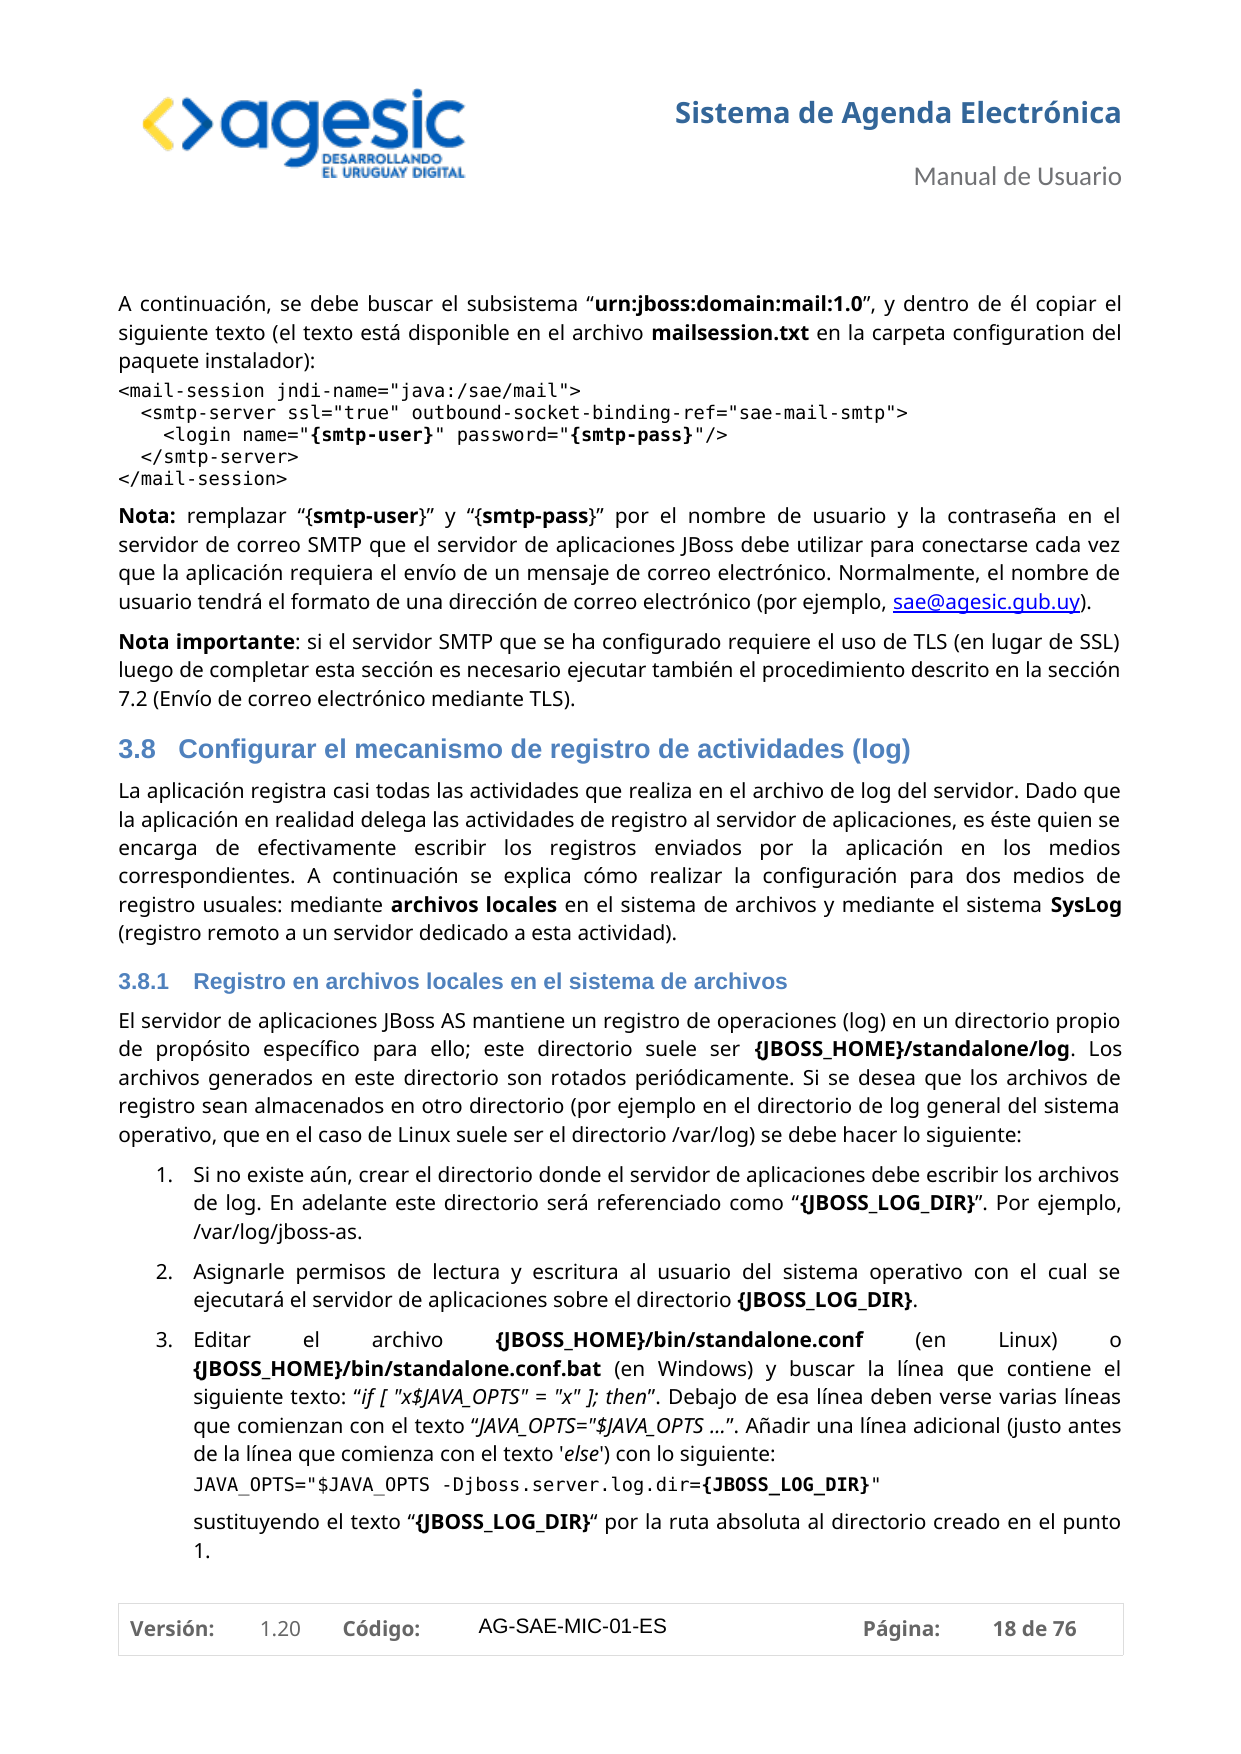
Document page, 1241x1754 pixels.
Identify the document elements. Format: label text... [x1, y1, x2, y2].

list Editar el archivo {JBOSS_HOME}/bin/standalone.conf (en Linux) o {JBOSS_HOME}/bin/standalone.conf.bat (en Windows) y buscar la línea que contiene el siguiente texto: “if [ "x$JAVA_OPTS" = "x" ]; then”. Debajo de esa línea deben verse varias líneas que comienzan con el texto “JAVA_OPTS="$JAVA_OPTS ...”. Añadir una línea adicional (justo antes de la línea que comienza con el texto 'else') con lo siguiente: [156, 1326, 1122, 1468]
list Si no existe aún, crear el directorio donde el servidor de aplicaciones debe escribir los archivos de log. En adelante este directorio será referenciado como “{JBOSS_LOG_DIR}”. Por ejemplo, /var/log/jboss-as. [156, 1160, 1122, 1245]
picture [142, 88, 466, 178]
list JAVA_OPTS="$JAVA_OPTS -Djboss.server.log.dir={JBOSS_LOG_DIR}" [156, 1474, 1122, 1496]
text La aplicación registra casi todas las actividades que realiza en el archivo de log del servidor. Dado que la aplicación en realidad delega las actividades de registro al servidor de aplicaciones, es éste quien se encarga de efectivamente escribir los registros enviados por la aplicación en los medios correspondientes. A continuación se explica cómo realizar la configuración para dos medios de registro usuales: mediante archivos locales en el sistema de archivos y mediante el sistema SysLog (registro remoto a un servidor dedicado a esta actividad). [118, 776, 1122, 947]
text <mail-session jndi-name="java:/sae/mail"> [118, 381, 1122, 402]
list sustituyendo el texto “{JBOSS_LOG_DIR}“ por la ruta absoluta al directorio creado en el punto 1. [156, 1507, 1122, 1564]
subtitle Registro en archivos locales en el sistema de archivos [118, 968, 1122, 994]
text <login name="{smtp-user}" password="{smtp-pass}"/> [118, 424, 1122, 446]
text A continuación, se debe buscar el subsistema “urn:jboss:domain:mail:1.0”, y dentro de él copiar el siguiente texto (el texto está disponible en el archivo mailsession.txt en la carpeta configuration del paquete instalador): [118, 289, 1122, 374]
list Asignarle permisos de lectura y escritura al usuario del sistema operativo con el cual se ejecutará el servidor de aplicaciones sobre el directorio {JBOSS_LOG_DIR}. [156, 1257, 1122, 1314]
text Nota: remplazar “{smtp-user}” y “{smtp-pass}” por el nombre de usuario y la contraseña en el servidor de correo SMTP que el servidor de aplicaciones JBoss debe utilizar para conectarse cada vez que la aplicación requiera el envío de un mensaje de correo electrónico. Normalmente, el nombre de usuario tendrá el formato de una dirección de correo electrónico (por ejemplo, sae@agesic.gub.uy). [118, 502, 1122, 615]
text </mail-session> [118, 468, 1122, 490]
text </smtp-server> [118, 446, 1122, 468]
text El servidor de aplicaciones JBoss AS mantiene un registro de operaciones (log) en un directorio propio de propósito específico para ello; este directorio suele ser {JBOSS_HOME}/standalone/log. Los archivos generados en este directorio son rotados periódicamente. Si se desea que los archivos de registro sean almacenados en otro directorio (por ejemplo en el directorio de log general del sistema operativo, que en el caso de Linux suele ser el directorio /var/log) se debe hacer lo siguiente: [118, 1006, 1122, 1148]
text <smtp-server ssl="true" outbound-socket-binding-ref="sae-mail-smtp"> [118, 402, 1122, 424]
text Nota importante: si el servidor SMTP que se ha configurado requiere el uso de TLS (en lugar de SSL) luego de completar esta sección es necesario ejecutar también el procedimiento descrito en la sección 7.2 (Envío de correo electrónico mediante TLS). [118, 627, 1122, 712]
subtitle Configurar el mecanismo de registro de actividades (log) [118, 733, 1122, 764]
